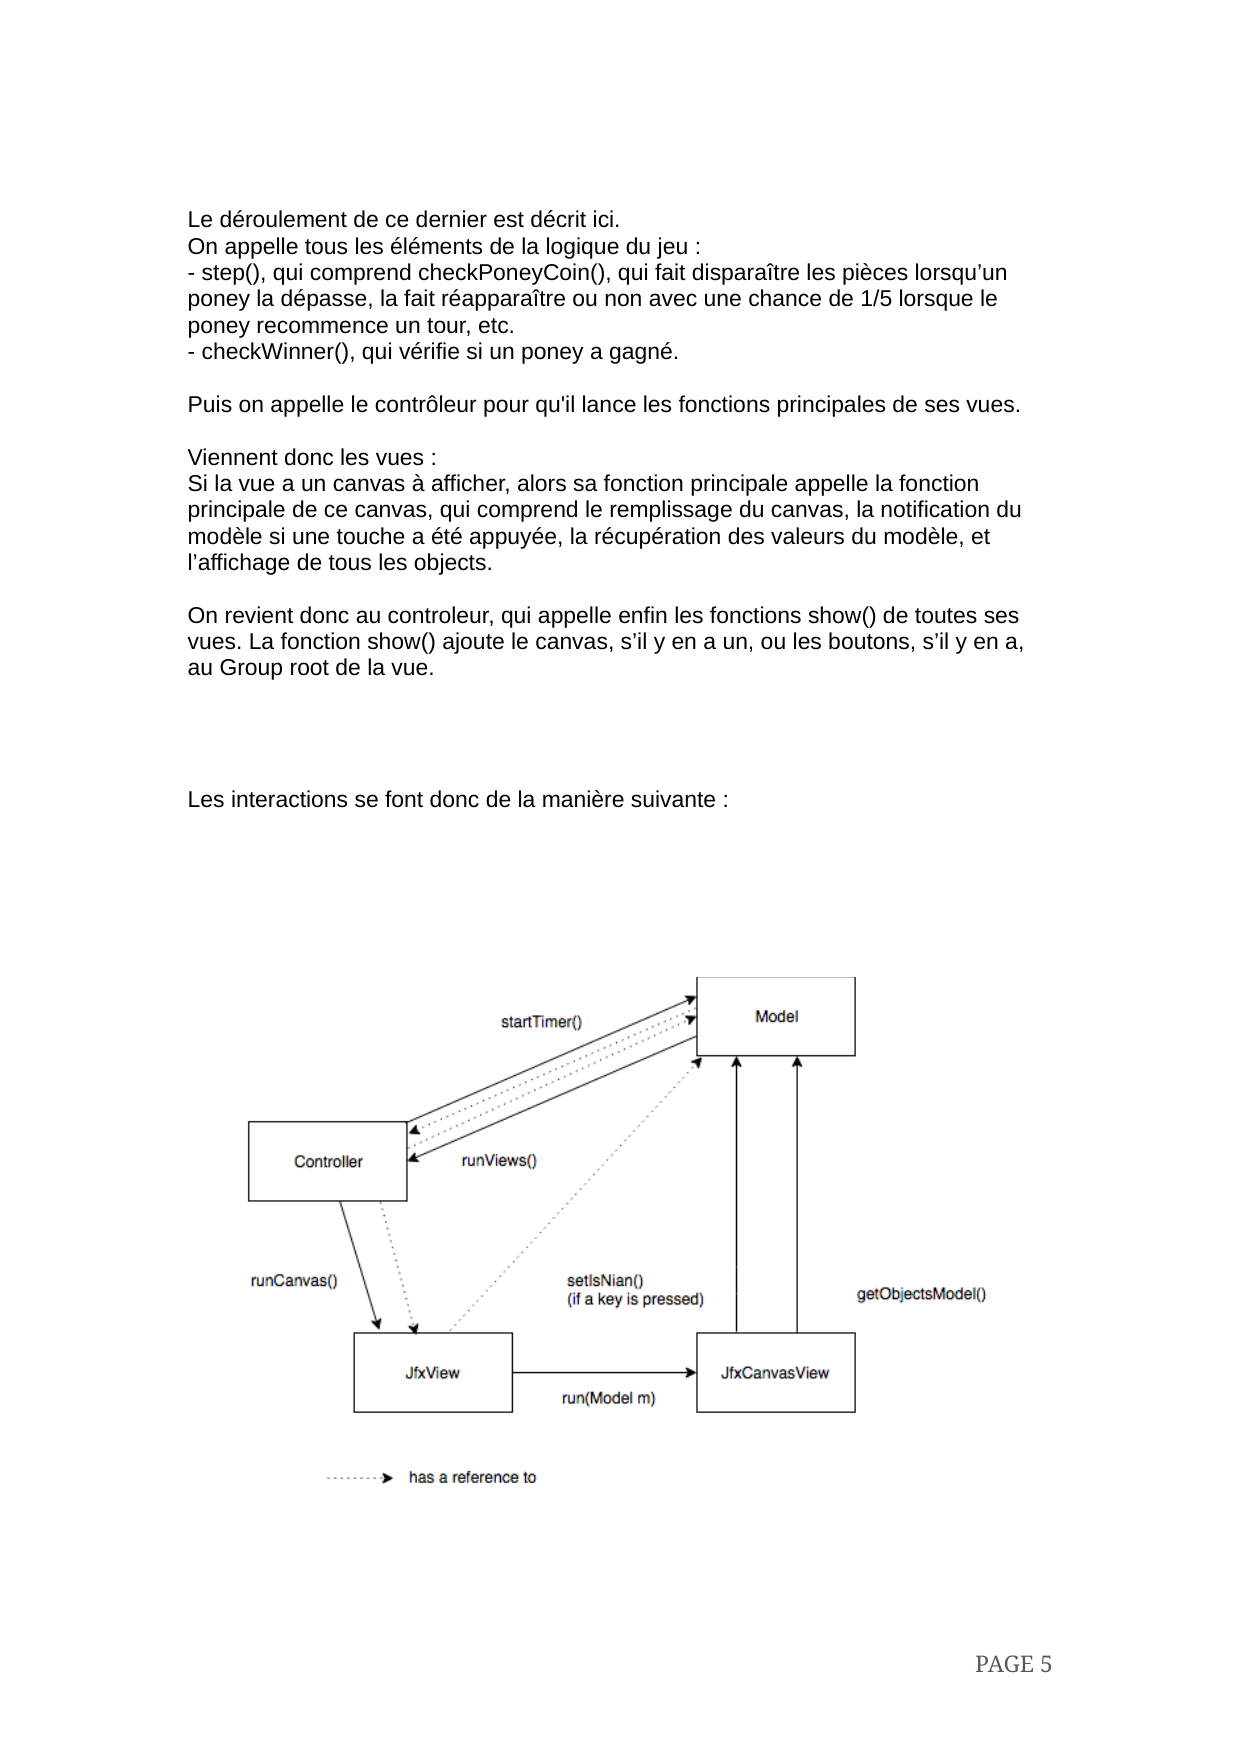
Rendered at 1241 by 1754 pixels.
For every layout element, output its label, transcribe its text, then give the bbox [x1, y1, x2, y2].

text Puis on appelle le contrôleur pour qu'il lance les fonctions principales de ses vues. [187, 391, 1053, 417]
text Viennent donc les vues : [187, 443, 1053, 470]
text Les interactions se font donc de la manière suivante : [187, 786, 1053, 812]
text Si la vue a un canvas à afficher, alors sa fonction principale appelle la fonction principale de ce canvas, qui comprend le remplissage du canvas, la notification du modèle si une touche a été appuyée, la récupération des valeurs du modèle, et l’affichage de tous les objects. [187, 470, 1053, 575]
text - step(), qui comprend checkPoneyCoin(), qui fait disparaître les pièces lorsqu’un poney la dépasse, la fait réapparaître ou non avec une chance de 1/5 lorsque le poney recommence un tour, etc. [187, 259, 1053, 338]
text Le déroulement de ce dernier est décrit ici. [187, 206, 1053, 233]
text On revient donc au controleur, qui appelle enfin les fonctions show() de toutes ses vues. La fonction show() ajoute le canvas, s’il y en a un, ou les boutons, s’il y en a, au Group root de la vue. [187, 602, 1053, 681]
text On appelle tous les éléments de la logique du jeu : [187, 233, 1053, 259]
text - checkWinner(), qui vérifie si un poney a gagné. [187, 338, 1053, 364]
